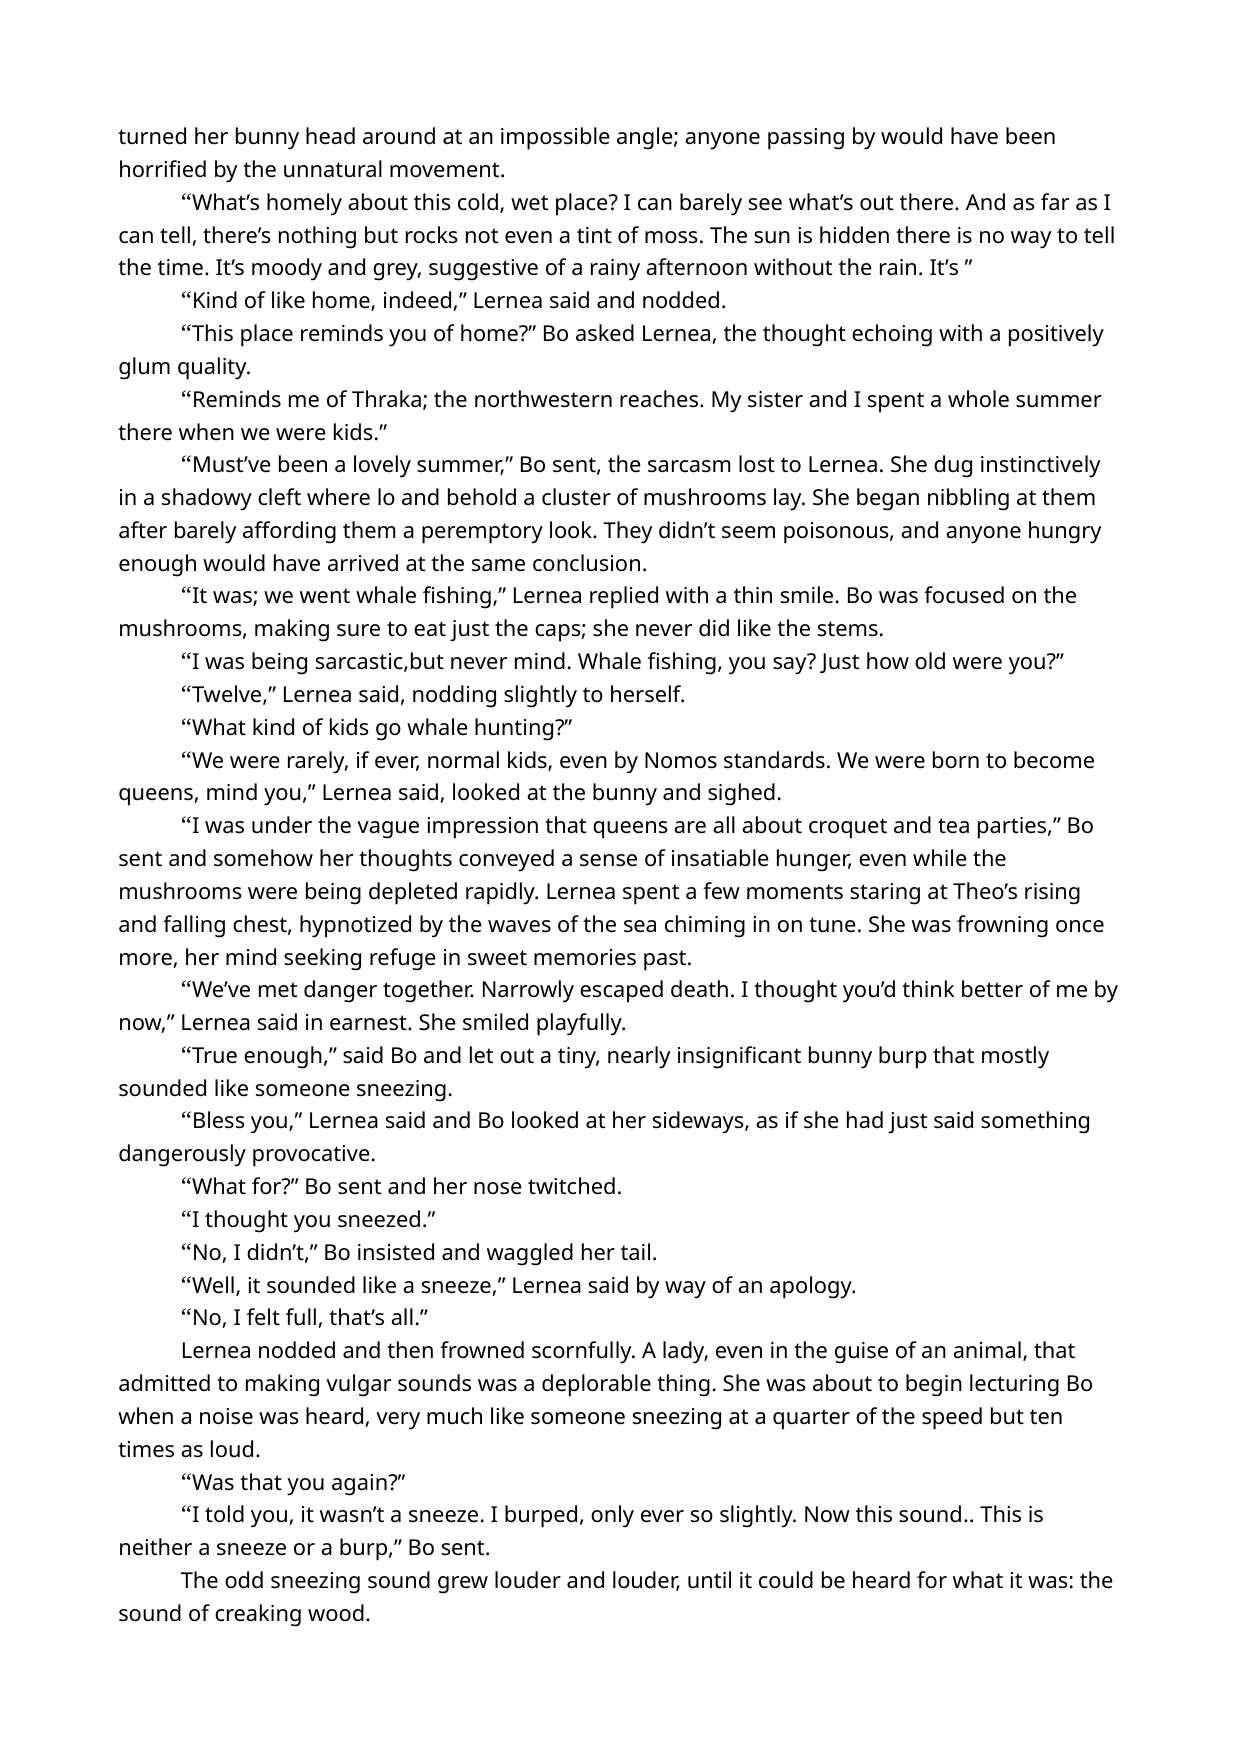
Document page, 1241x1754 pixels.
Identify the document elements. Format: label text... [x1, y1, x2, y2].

text “I was under the vague impression that queens are all about croquet and tea parties,” Bo sent and somehow her thoughts conveyed a sense of insatiable hunger, even while the mushrooms were being depleted rapidly. Lernea spent a few moments staring at Theo’s rising and falling chest, hypnotized by the waves of the sea chiming in on tune. She was frowning once more, her mind seeking refuge in sweet memories past. [118, 807, 1122, 971]
text “We’ve met danger together. Narrowly escaped death. I thought you’d think better of me by now,” Lernea said in earnest. She smiled playfully. [118, 971, 1122, 1037]
text “Twelve,” Lernea said, nodding slightly to herself. [118, 676, 1122, 709]
text “What kind of kids go whale hunting?” [118, 709, 1122, 742]
text “I told you, it wasn’t a sneeze. I burped, only ever so slightly. Now this sound.. This is neither a sneeze or a burp,” Bo sent. [118, 1496, 1122, 1562]
text “We were rarely, if ever, normal kids, even by Nomos standards. We were born to become queens, mind you,” Lernea said, looked at the bunny and sighed. [118, 742, 1122, 807]
text turned her bunny head around at an impossible angle; anyone passing by would have been horrified by the unnatural movement. [118, 118, 1122, 184]
text The odd sneezing sound grew louder and louder, until it could be heard for what it was: the sound of creaking wood. [118, 1562, 1122, 1627]
text “Bless you,” Lernea said and Bo looked at her sideways, as if she had just said something dangerously provocative. [118, 1102, 1122, 1168]
text “I thought you sneezed.” [118, 1201, 1122, 1234]
text “Was that you again?” [118, 1463, 1122, 1496]
text “Well, it sounded like a sneeze,” Lernea said by way of an apology. [118, 1267, 1122, 1299]
text “Kind of like home, indeed,” Lernea said and nodded. [118, 282, 1122, 315]
text “Reminds me of Thraka; the northwestern reaches. My sister and I spent a whole summer there when we were kids.” [118, 381, 1122, 446]
text “This place reminds you of home?” Bo asked Lernea, the thought echoing with a positively glum quality. [118, 315, 1122, 381]
text “What for?” Bo sent and her nose twitched. [118, 1168, 1122, 1201]
text “It was; we went whale fishing,” Lernea replied with a thin smile. Bo was focused on the mushrooms, making sure to eat just the caps; she never did like the stems. [118, 577, 1122, 643]
text “Must’ve been a lovely summer,” Bo sent, the sarcasm lost to Lernea. She dug instinctively in a shadowy cleft where lo and behold a cluster of mushrooms lay. She began nibbling at them after barely affording them a peremptory look. They didn’t seem poisonous, and anyone hungry enough would have arrived at the same conclusion. [118, 446, 1122, 577]
text Lernea nodded and then frowned scornfully. A lady, even in the guise of an animal, that admitted to making vulgar sounds was a deplorable thing. She was about to begin lecturing Bo when a noise was heard, very much like someone sneezing at a quarter of the speed but ten times as loud. [118, 1332, 1122, 1463]
text “No, I felt full, that’s all.” [118, 1299, 1122, 1332]
text “True enough,” said Bo and let out a tiny, nearly insignificant bunny burp that mostly sounded like someone sneezing. [118, 1037, 1122, 1102]
text “What’s homely about this cold, wet place? I can barely see what’s out there. And as far as I can tell, there’s nothing but rocks not even a tint of moss. The sun is hidden there is no way to tell the time. It’s moody and grey, suggestive of a rainy afternoon without the rain. It’s ” [118, 184, 1122, 282]
text “I was being sarcastic,but never mind. Whale fishing, you say? Just how old were you?” [118, 643, 1122, 676]
text “No, I didn’t,” Bo insisted and waggled her tail. [118, 1234, 1122, 1267]
